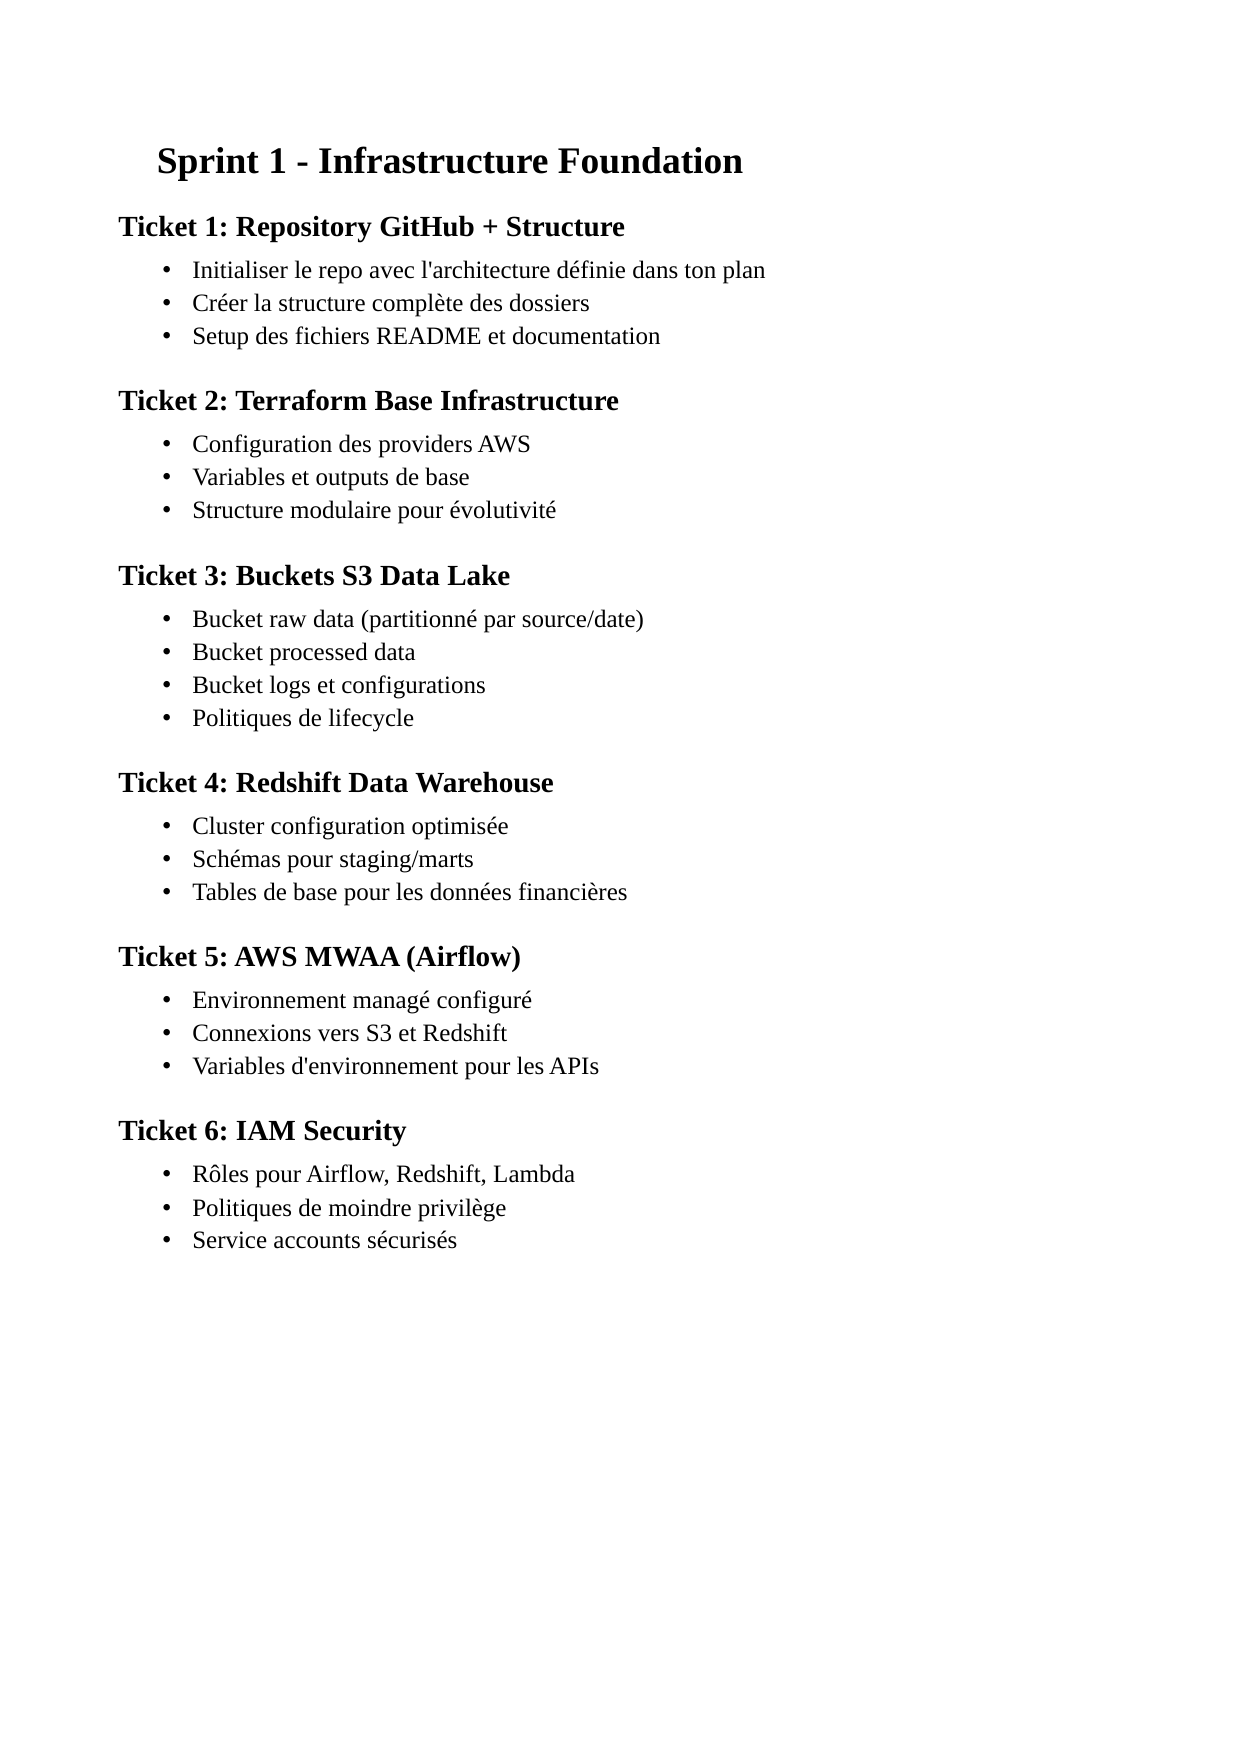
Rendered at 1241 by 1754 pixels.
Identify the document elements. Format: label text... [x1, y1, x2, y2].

list Environnement managé configuré [162, 985, 1122, 1014]
list Structure modulaire pour évolutivité [162, 496, 1122, 524]
list Setup des fichiers README et documentation [162, 321, 1122, 350]
subtitle Ticket 3: Buckets S3 Data Lake [118, 558, 1122, 591]
subtitle Ticket 5: AWS MWAA (Airflow) [118, 939, 1122, 973]
list Configuration des providers AWS [162, 429, 1122, 458]
subtitle Ticket 1: Repository GitHub + Structure [118, 209, 1122, 243]
list Variables d'environnement pour les APIs [162, 1051, 1122, 1080]
subtitle Ticket 6: IAM Security [118, 1113, 1122, 1147]
list Rôles pour Airflow, Redshift, Lambda [162, 1159, 1122, 1188]
list Cluster configuration optimisée [162, 811, 1122, 840]
list Bucket processed data [162, 637, 1122, 666]
list Bucket logs et configurations [162, 670, 1122, 698]
list Connexions vers S3 et Redshift [162, 1018, 1122, 1047]
list Créer la structure complète des dossiers [162, 288, 1122, 317]
subtitle Ticket 4: Redshift Data Warehouse [118, 765, 1122, 798]
list Politiques de moindre privilège [162, 1193, 1122, 1221]
subtitle 🎯 Sprint 1 - Infrastructure Foundation [118, 139, 1122, 182]
list Variables et outputs de base [162, 462, 1122, 491]
list Politiques de lifecycle [162, 703, 1122, 732]
list Tables de base pour les données financières [162, 877, 1122, 906]
list Bucket raw data (partitionné par source/date) [162, 604, 1122, 632]
list Schémas pour staging/marts [162, 844, 1122, 873]
subtitle Ticket 2: Terraform Base Infrastructure [118, 383, 1122, 417]
list Initialiser le repo avec l'architecture définie dans ton plan [162, 255, 1122, 284]
list Service accounts sécurisés [162, 1226, 1122, 1254]
